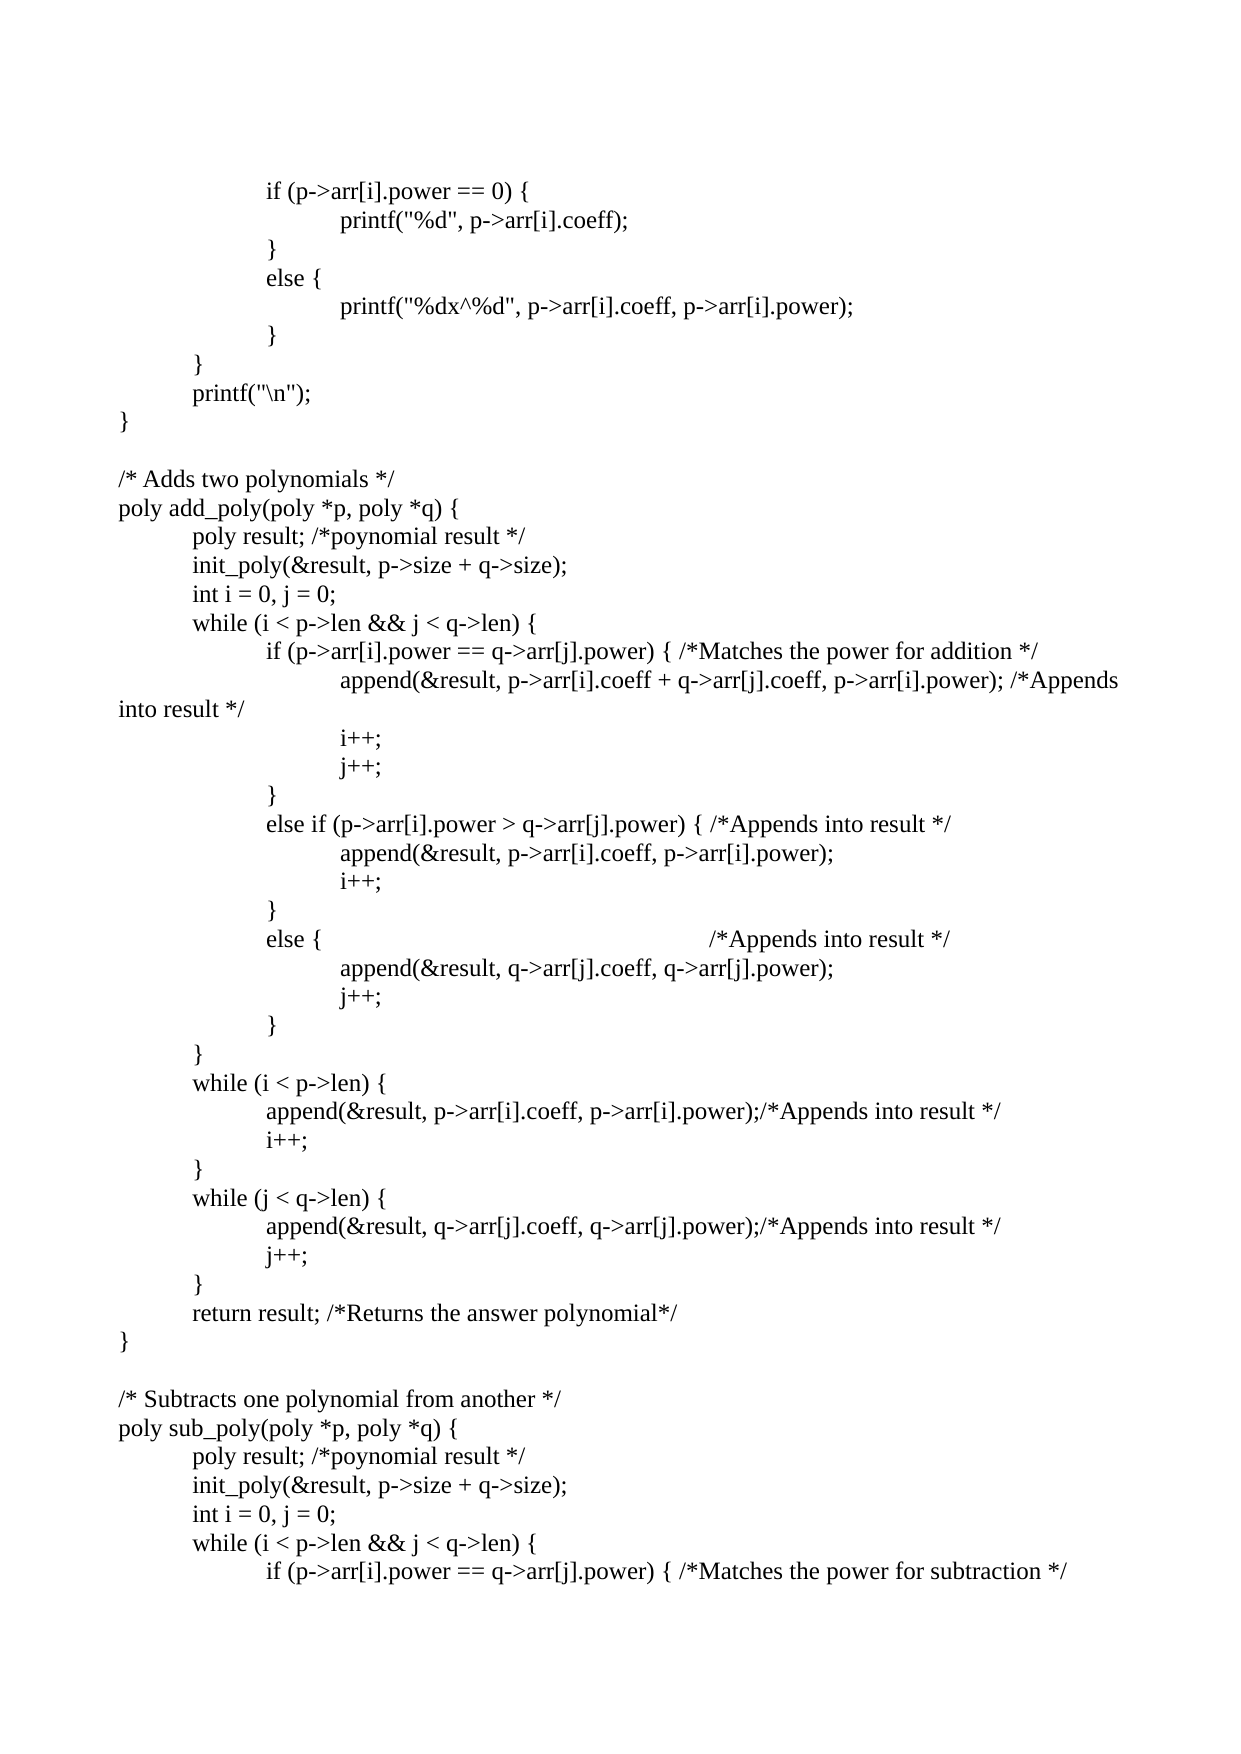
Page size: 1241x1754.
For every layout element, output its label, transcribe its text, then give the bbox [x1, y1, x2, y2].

text while (i < p->len && j < q->len) { [118, 1528, 1122, 1556]
text if (p->arr[i].power == q->arr[j].power) { /*Matches the power for subtraction */ [118, 1556, 1122, 1585]
text else { [118, 263, 1122, 291]
text init_poly(&result, p->size + q->size); [118, 550, 1122, 579]
text poly result; /*poynomial result */ [118, 521, 1122, 550]
text while (j < q->len) { [118, 1183, 1122, 1211]
text append(&result, q->arr[j].coeff, q->arr[j].power); [118, 953, 1122, 981]
text } [118, 1039, 1122, 1068]
text /* Subtracts one polynomial from another */ [118, 1384, 1122, 1413]
text if (p->arr[i].power == 0) { [118, 176, 1122, 205]
text i++; [118, 866, 1122, 895]
text poly result; /*poynomial result */ [118, 1441, 1122, 1470]
text j++; [118, 751, 1122, 780]
text printf("%d", p->arr[i].coeff); [118, 205, 1122, 234]
text } [118, 349, 1122, 378]
text } [118, 1010, 1122, 1039]
text append(&result, p->arr[i].coeff, p->arr[i].power); [118, 838, 1122, 866]
text i++; [118, 723, 1122, 751]
text poly add_poly(poly *p, poly *q) { [118, 493, 1122, 521]
text } [118, 1326, 1122, 1355]
text } [118, 1269, 1122, 1298]
text if (p->arr[i].power == q->arr[j].power) { /*Matches the power for addition */ [118, 636, 1122, 665]
text /* Adds two polynomials */ [118, 464, 1122, 493]
text j++; [118, 981, 1122, 1010]
text } [118, 406, 1122, 435]
text else if (p->arr[i].power > q->arr[j].power) { /*Appends into result */ [118, 809, 1122, 838]
text } [118, 780, 1122, 809]
text poly sub_poly(poly *p, poly *q) { [118, 1413, 1122, 1441]
text append(&result, p->arr[i].coeff, p->arr[i].power);/*Appends into result */ [118, 1096, 1122, 1125]
text j++; [118, 1240, 1122, 1269]
text while (i < p->len && j < q->len) { [118, 608, 1122, 636]
text return result; /*Returns the answer polynomial*/ [118, 1298, 1122, 1326]
text } [118, 320, 1122, 349]
text printf("%dx^%d", p->arr[i].coeff, p->arr[i].power); [118, 291, 1122, 320]
text while (i < p->len) { [118, 1068, 1122, 1096]
text else { /*Appends into result */ [118, 924, 1122, 953]
text } [118, 1154, 1122, 1183]
text printf("\n"); [118, 378, 1122, 406]
text append(&result, q->arr[j].coeff, q->arr[j].power);/*Appends into result */ [118, 1211, 1122, 1240]
text int i = 0, j = 0; [118, 579, 1122, 608]
text } [118, 895, 1122, 924]
text } [118, 234, 1122, 263]
text init_poly(&result, p->size + q->size); [118, 1470, 1122, 1499]
text append(&result, p->arr[i].coeff + q->arr[j].coeff, p->arr[i].power); /*Appends into result */ [118, 665, 1122, 723]
text i++; [118, 1125, 1122, 1154]
text int i = 0, j = 0; [118, 1499, 1122, 1528]
